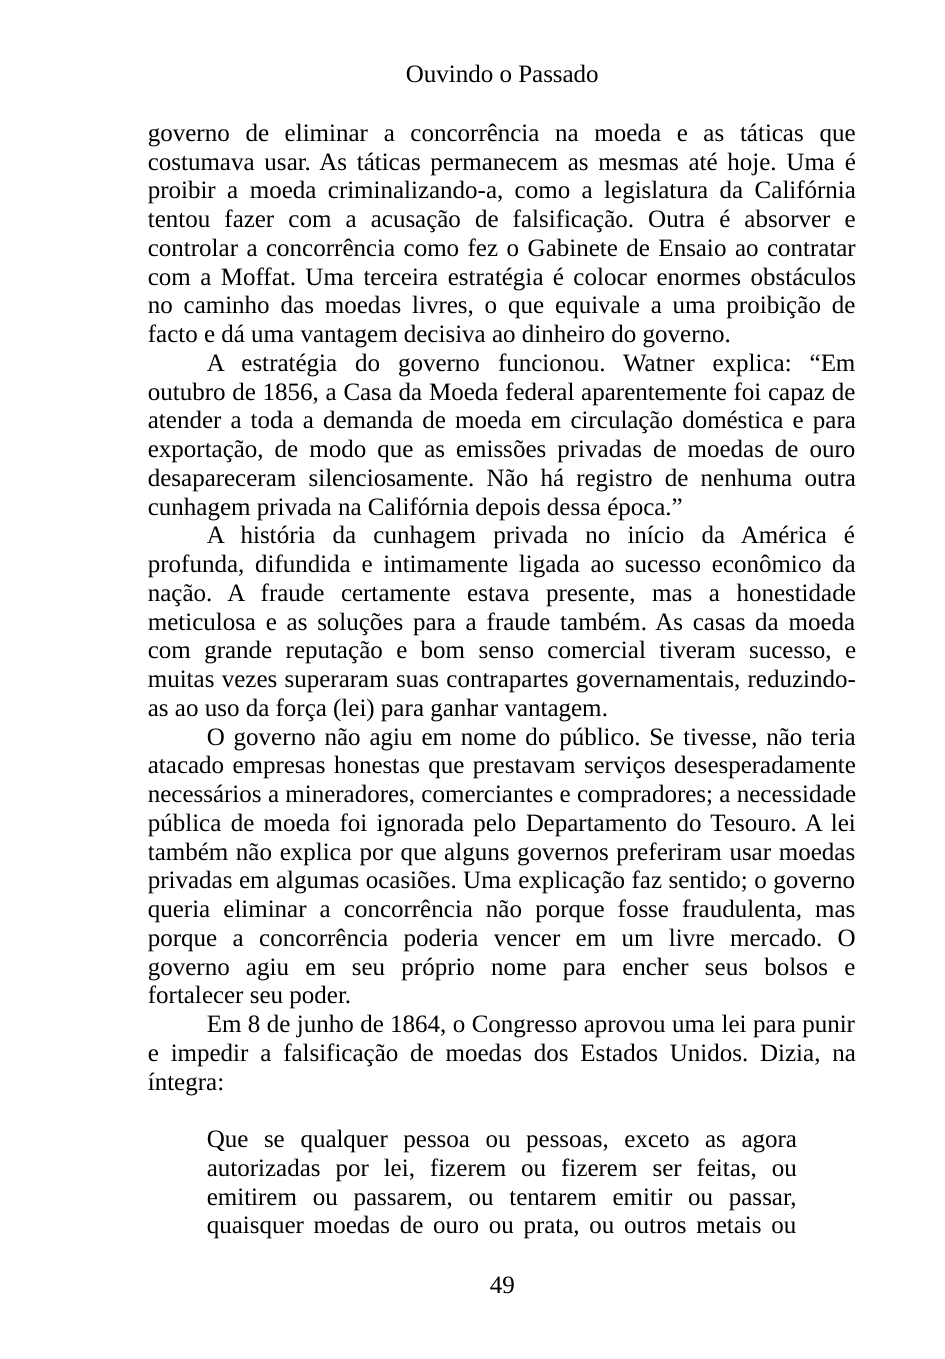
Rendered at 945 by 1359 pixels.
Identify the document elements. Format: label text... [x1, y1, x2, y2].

text governo de eliminar a concorrência na moeda e as táticas que costumava usar. As táticas permanecem as mesmas até hoje. Uma é proibir a moeda criminalizando-a, como a legislatura da Califórnia tentou fazer com a acusação de falsificação. Outra é absorver e controlar a concorrência como fez o Gabinete de Ensaio ao contratar com a Moffat. Uma terceira estratégia é colocar enormes obstáculos no caminho das moedas livres, o que equivale a uma proibição de facto e dá uma vantagem decisiva ao dinheiro do governo. [148, 118, 856, 348]
text A estratégia do governo funcionou. Watner explica: “Em outubro de 1856, a Casa da Moeda federal aparentemente foi capaz de atender a toda a demanda de moeda em circulação doméstica e para exportação, de modo que as emissões privadas de moedas de ouro desapareceram silenciosamente. Não há registro de nenhuma outra cunhagem privada na Califórnia depois dessa época.” [148, 348, 856, 521]
text Que se qualquer pessoa ou pessoas, exceto as agora autorizadas por lei, fizerem ou fizerem ser feitas, ou emitirem ou passarem, ou tentarem emitir ou passar, quaisquer moedas de ouro ou prata, ou outros metais ou [207, 1124, 797, 1239]
text A história da cunhagem privada no início da América é profunda, difundida e intimamente ligada ao sucesso econômico da nação. A fraude certamente estava presente, mas a honestidade meticulosa e as soluções para a fraude também. As casas da moeda com grande reputação e bom senso comercial tiveram sucesso, e muitas vezes superaram suas contrapartes governamentais, reduzindo-as ao uso da força (lei) para ganhar vantagem. [148, 521, 856, 722]
text O governo não agiu em nome do público. Se tivesse, não teria atacado empresas honestas que prestavam serviços desesperadamente necessários a mineradores, comerciantes e compradores; a necessidade pública de moeda foi ignorada pelo Departamento do Tesouro. A lei também não explica por que alguns governos preferiram usar moedas privadas em algumas ocasiões. Uma explicação faz sentido; o governo queria eliminar a concorrência não porque fosse fraudulenta, mas porque a concorrência poderia vencer em um livre mercado. O governo agiu em seu próprio nome para encher seus bolsos e fortalecer seu poder. [148, 722, 856, 1009]
text Em 8 de junho de 1864, o Congresso aprovou uma lei para punir e impedir a falsificação de moedas dos Estados Unidos. Dizia, na íntegra: [148, 1009, 856, 1096]
